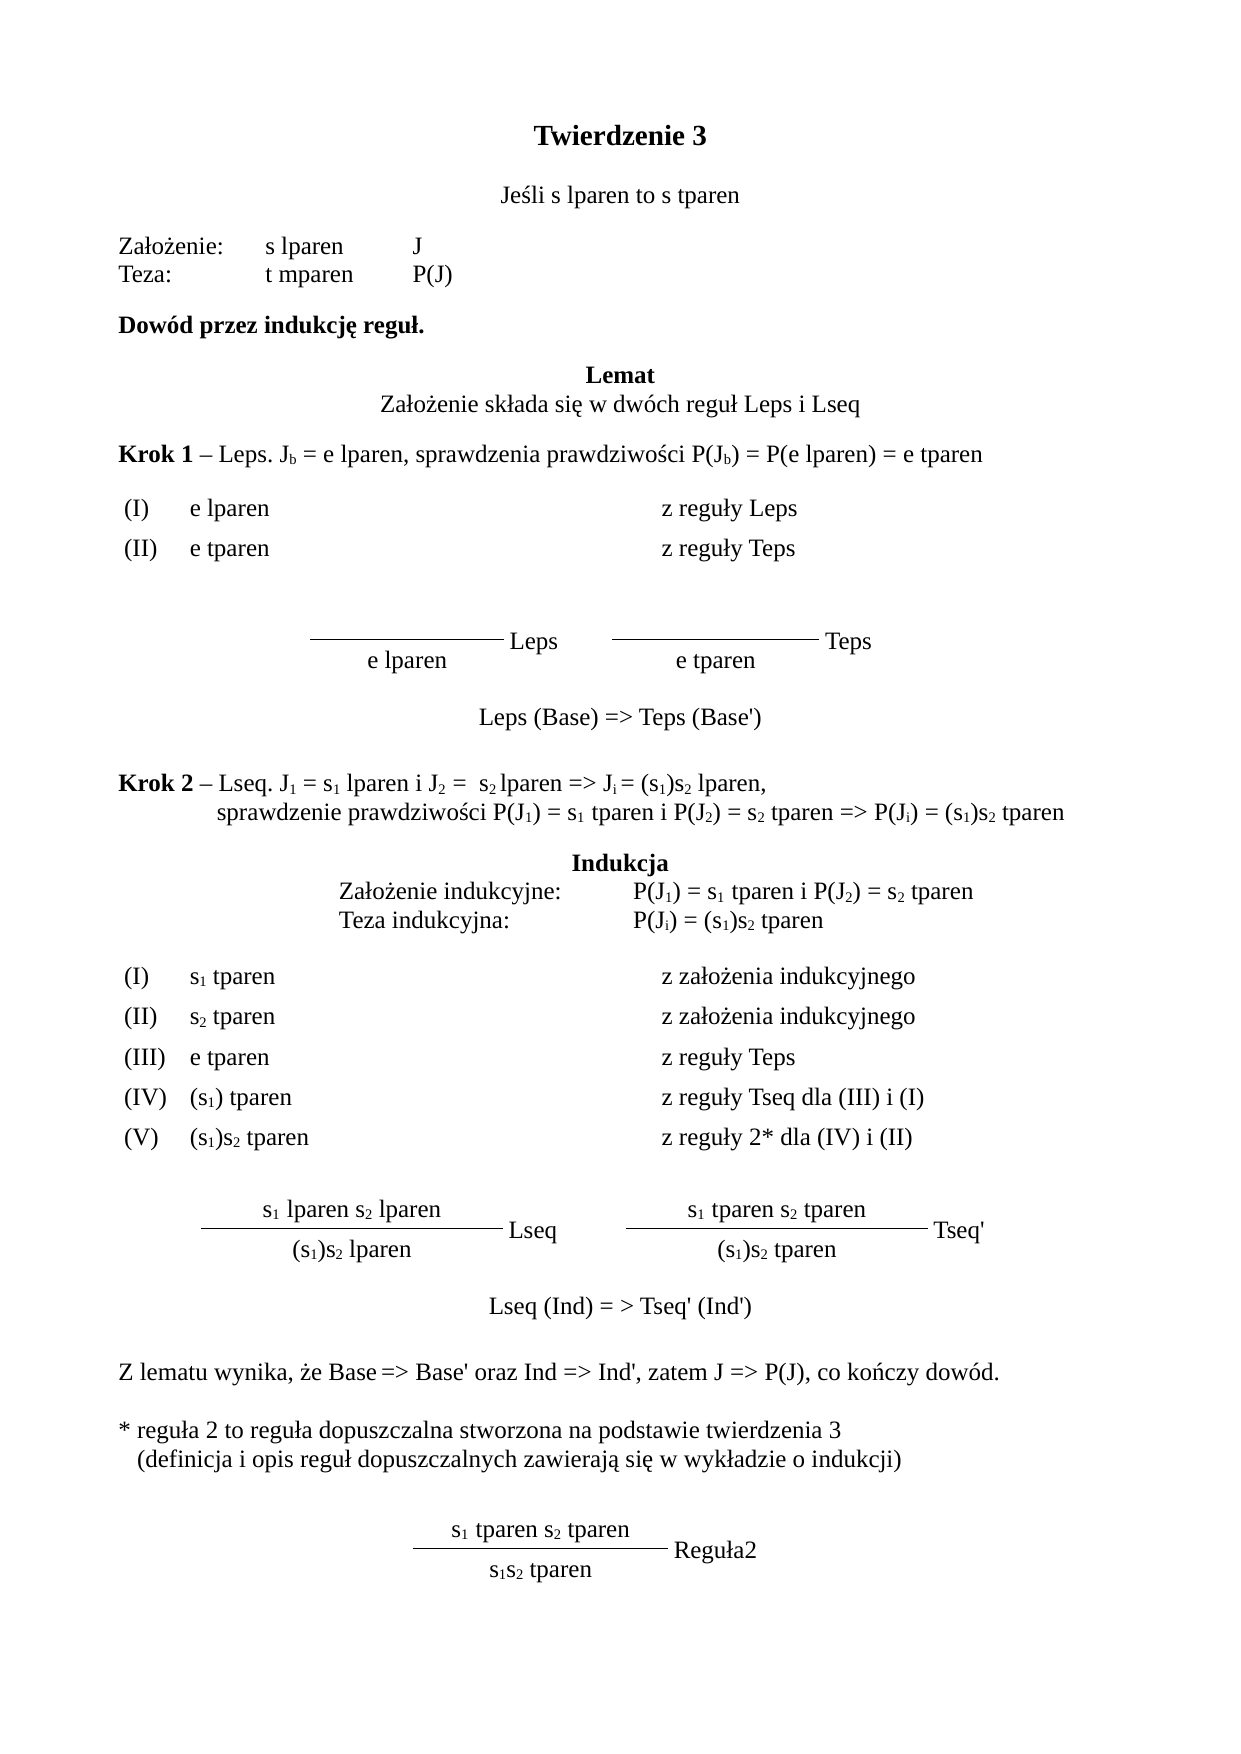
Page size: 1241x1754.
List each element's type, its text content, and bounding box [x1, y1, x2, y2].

text Lemat [118, 360, 1122, 389]
table_header (I) [118, 487, 184, 527]
table_header [620, 1176, 1045, 1283]
table_header [195, 1176, 620, 1283]
text sprawdzenie prawdziwości P(J1) = s1 tparen i P(J2) = s2 tparen => P(Ji) = (s1)s2 tparen [118, 797, 1122, 826]
text Założenie indukcyjne: P(J1) = s1 tparen i P(J2) = s2 tparen [118, 876, 1122, 905]
table_header z założenia indukcyjnego [656, 955, 1123, 996]
text Krok 1 – Leps. Jb = e lparen, sprawdzenia prawdziwości P(Jb) = P(e lparen) = e tparen [118, 439, 1122, 468]
table_header Lseq [503, 1181, 615, 1277]
table_cell s2 tparen [184, 996, 656, 1036]
table_cell (s1) tparen [184, 1076, 656, 1116]
table_cell (II) [118, 996, 184, 1036]
text Indukcja [118, 848, 1122, 876]
table_header s1 lparen s2 lparen [201, 1181, 502, 1228]
table_header z reguły Leps [656, 487, 1123, 527]
table_cell e tparen [184, 1036, 656, 1076]
table_header e lparen [184, 487, 656, 527]
text * reguła 2 to reguła dopuszczalna stworzona na podstawie twierdzenia 3 [118, 1415, 1122, 1444]
table_cell (II) [118, 527, 184, 567]
table_header (I) [118, 955, 184, 996]
table_cell (s1)s2 lparen [201, 1229, 502, 1277]
table_cell z reguły Teps [656, 527, 1123, 567]
table_cell Lseq (Ind) = > Tseq' (Ind') [195, 1283, 1045, 1329]
table_header s1 tparen s2 tparen [626, 1181, 927, 1228]
table_cell (V) [118, 1116, 184, 1156]
text Jeśli s lparen to s tparen [118, 180, 1122, 209]
text Założenie składa się w dwóch reguł Leps i Lseq [118, 389, 1122, 418]
text Teza: t mparen P(J) [118, 259, 1122, 288]
table_header Teps [819, 593, 930, 688]
table_header Tseq' [928, 1181, 1040, 1277]
text Twierdzenie 3 [118, 118, 1122, 152]
table_cell z założenia indukcyjnego [656, 996, 1123, 1036]
table_cell (s1)s2 tparen [626, 1229, 927, 1277]
table_header [310, 593, 503, 639]
table_header Reguła2 [668, 1501, 827, 1597]
text Z lematu wynika, że Base => Base' oraz Ind => Ind', zatem J => P(J), co kończy dowód. [118, 1357, 1122, 1386]
table_header Leps [504, 593, 600, 688]
table_cell e tparen [184, 527, 656, 567]
table_cell e tparen [612, 640, 819, 688]
table_cell z reguły Tseq dla (III) i (I) [656, 1076, 1123, 1116]
table_cell e lparen [310, 640, 503, 688]
table_cell z reguły 2* dla (IV) i (II) [656, 1116, 1123, 1156]
text Krok 2 – Lseq. J1 = s1 lparen i J2 = s2 lparen => Ji = (s1)s2 lparen, [118, 768, 1122, 797]
table_cell s1s2 tparen [413, 1549, 668, 1597]
text Dowód przez indukcję reguł. [118, 310, 1122, 338]
text Założenie: s lparen J [118, 231, 1122, 259]
table_cell (s1)s2 tparen [184, 1116, 656, 1156]
table_header [305, 587, 606, 694]
table_header [606, 587, 936, 694]
text (definicja i opis reguł dopuszczalnych zawierają się w wykładzie o indukcji) [118, 1444, 1122, 1472]
table_cell (III) [118, 1036, 184, 1076]
table_cell z reguły Teps [656, 1036, 1123, 1076]
table_header [612, 593, 819, 639]
table_cell Leps (Base) => Teps (Base') [305, 694, 936, 740]
table_header s1 tparen [184, 955, 656, 996]
text Teza indukcyjna: P(Ji) = (s1)s2 tparen [118, 905, 1122, 934]
table_header s1 tparen s2 tparen [413, 1501, 668, 1548]
table_cell (IV) [118, 1076, 184, 1116]
